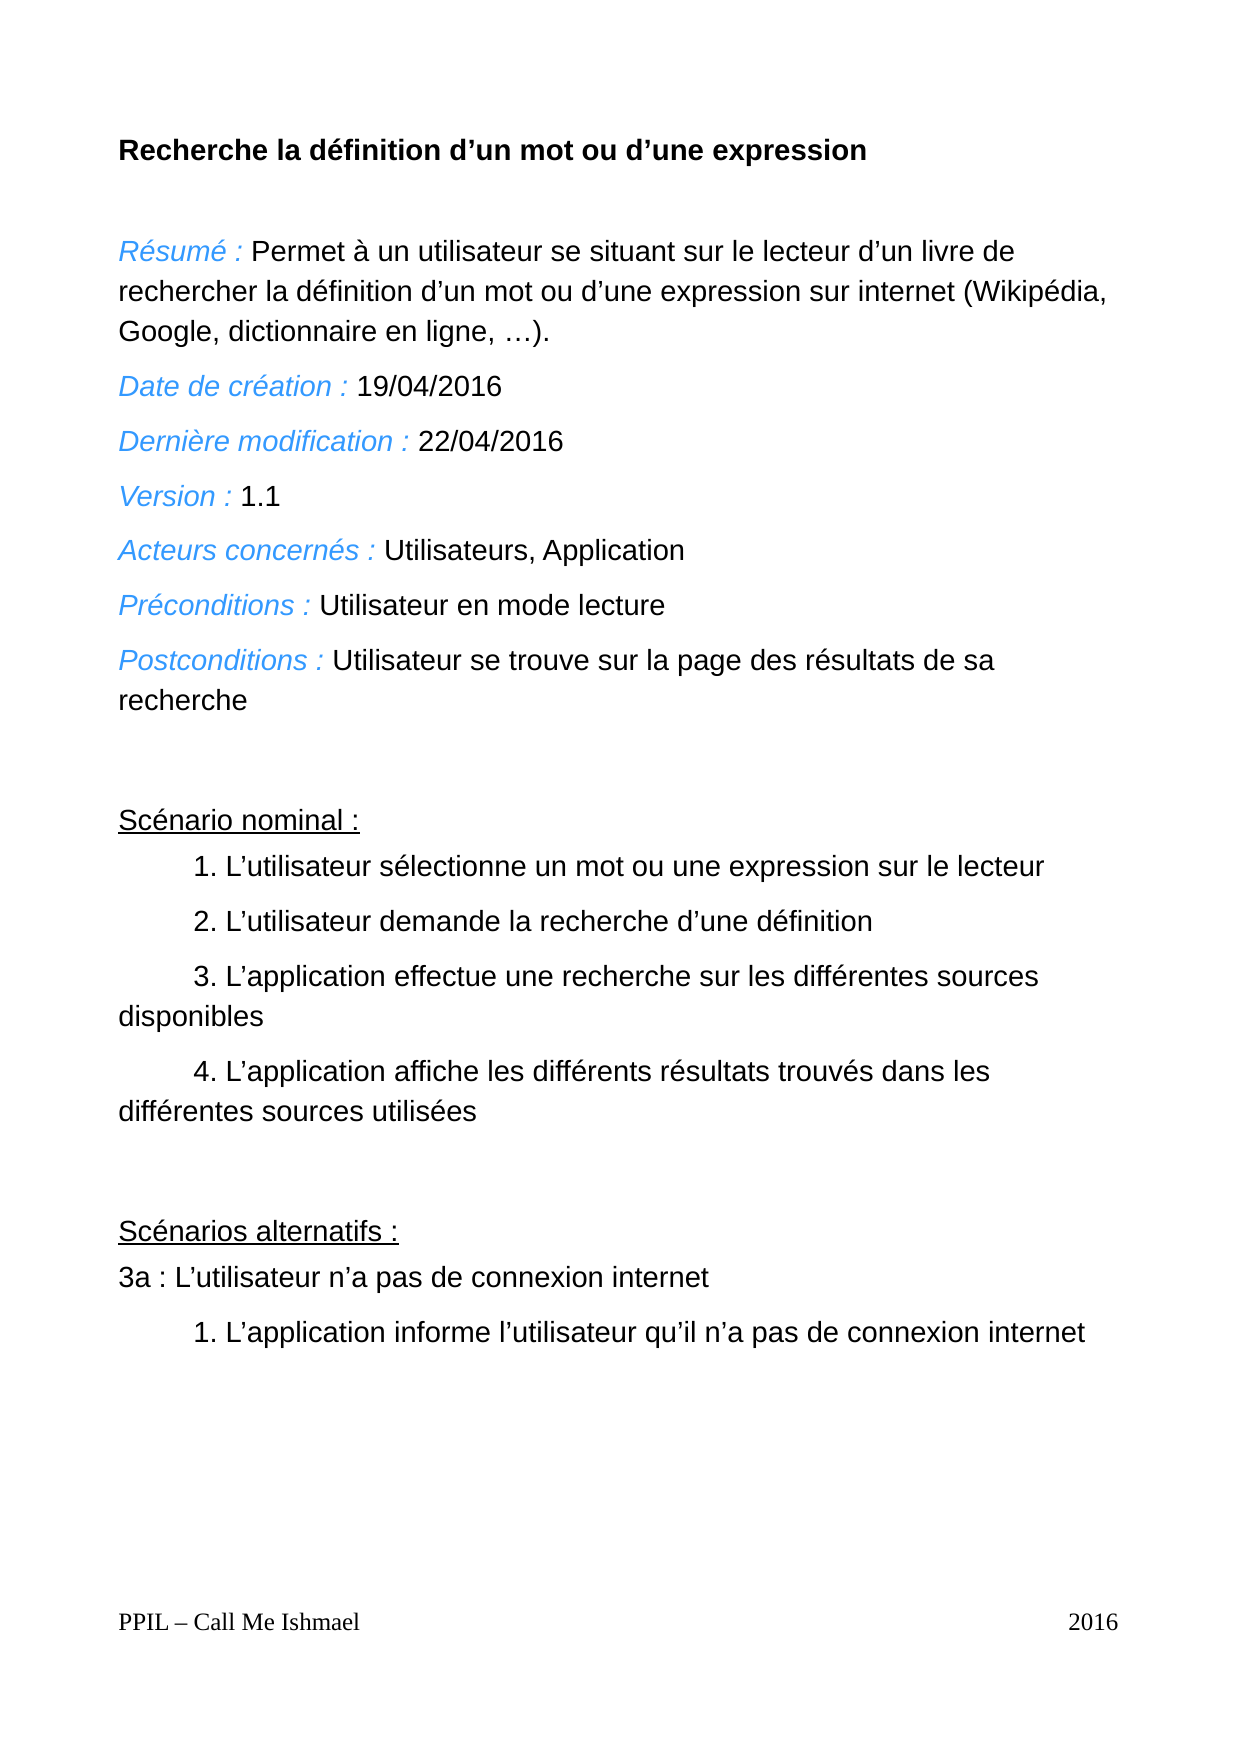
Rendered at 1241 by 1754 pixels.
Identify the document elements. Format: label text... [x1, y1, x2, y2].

text Résumé : Permet à un utilisateur se situant sur le lecteur d’un livre de rechercher la définition d’un mot ou d’une expression sur internet (Wikipédia, Google, dictionnaire en ligne, …). [118, 234, 1122, 348]
text Dernière modification : 22/04/2016 [118, 424, 1122, 457]
text 1. L’application informe l’utilisateur qu’il n’a pas de connexion internet [118, 1315, 1122, 1348]
text 1. L’utilisateur sélectionne un mot ou une expression sur le lecteur [118, 849, 1122, 883]
text 3a : L’utilisateur n’a pas de connexion internet [118, 1260, 1122, 1293]
text Préconditions : Utilisateur en mode lecture [118, 588, 1122, 622]
subtitle Scénario nominal : [118, 803, 1122, 837]
text Version : 1.1 [118, 478, 1122, 512]
text 4. L’application affiche les différents résultats trouvés dans les différentes sources utilisées [118, 1054, 1122, 1127]
text Acteurs concernés : Utilisateurs, Application [118, 533, 1122, 567]
text 2. L’utilisateur demande la recherche d’une définition [118, 904, 1122, 937]
text Date de création : 19/04/2016 [118, 369, 1122, 402]
subtitle Recherche la définition d’un mot ou d’une expression [118, 133, 1122, 166]
text 3. L’application effectue une recherche sur les différentes sources disponibles [118, 959, 1122, 1032]
text Postconditions : Utilisateur se trouve sur la page des résultats de sa recherche [118, 643, 1122, 717]
subtitle Scénarios alternatifs : [118, 1214, 1122, 1247]
